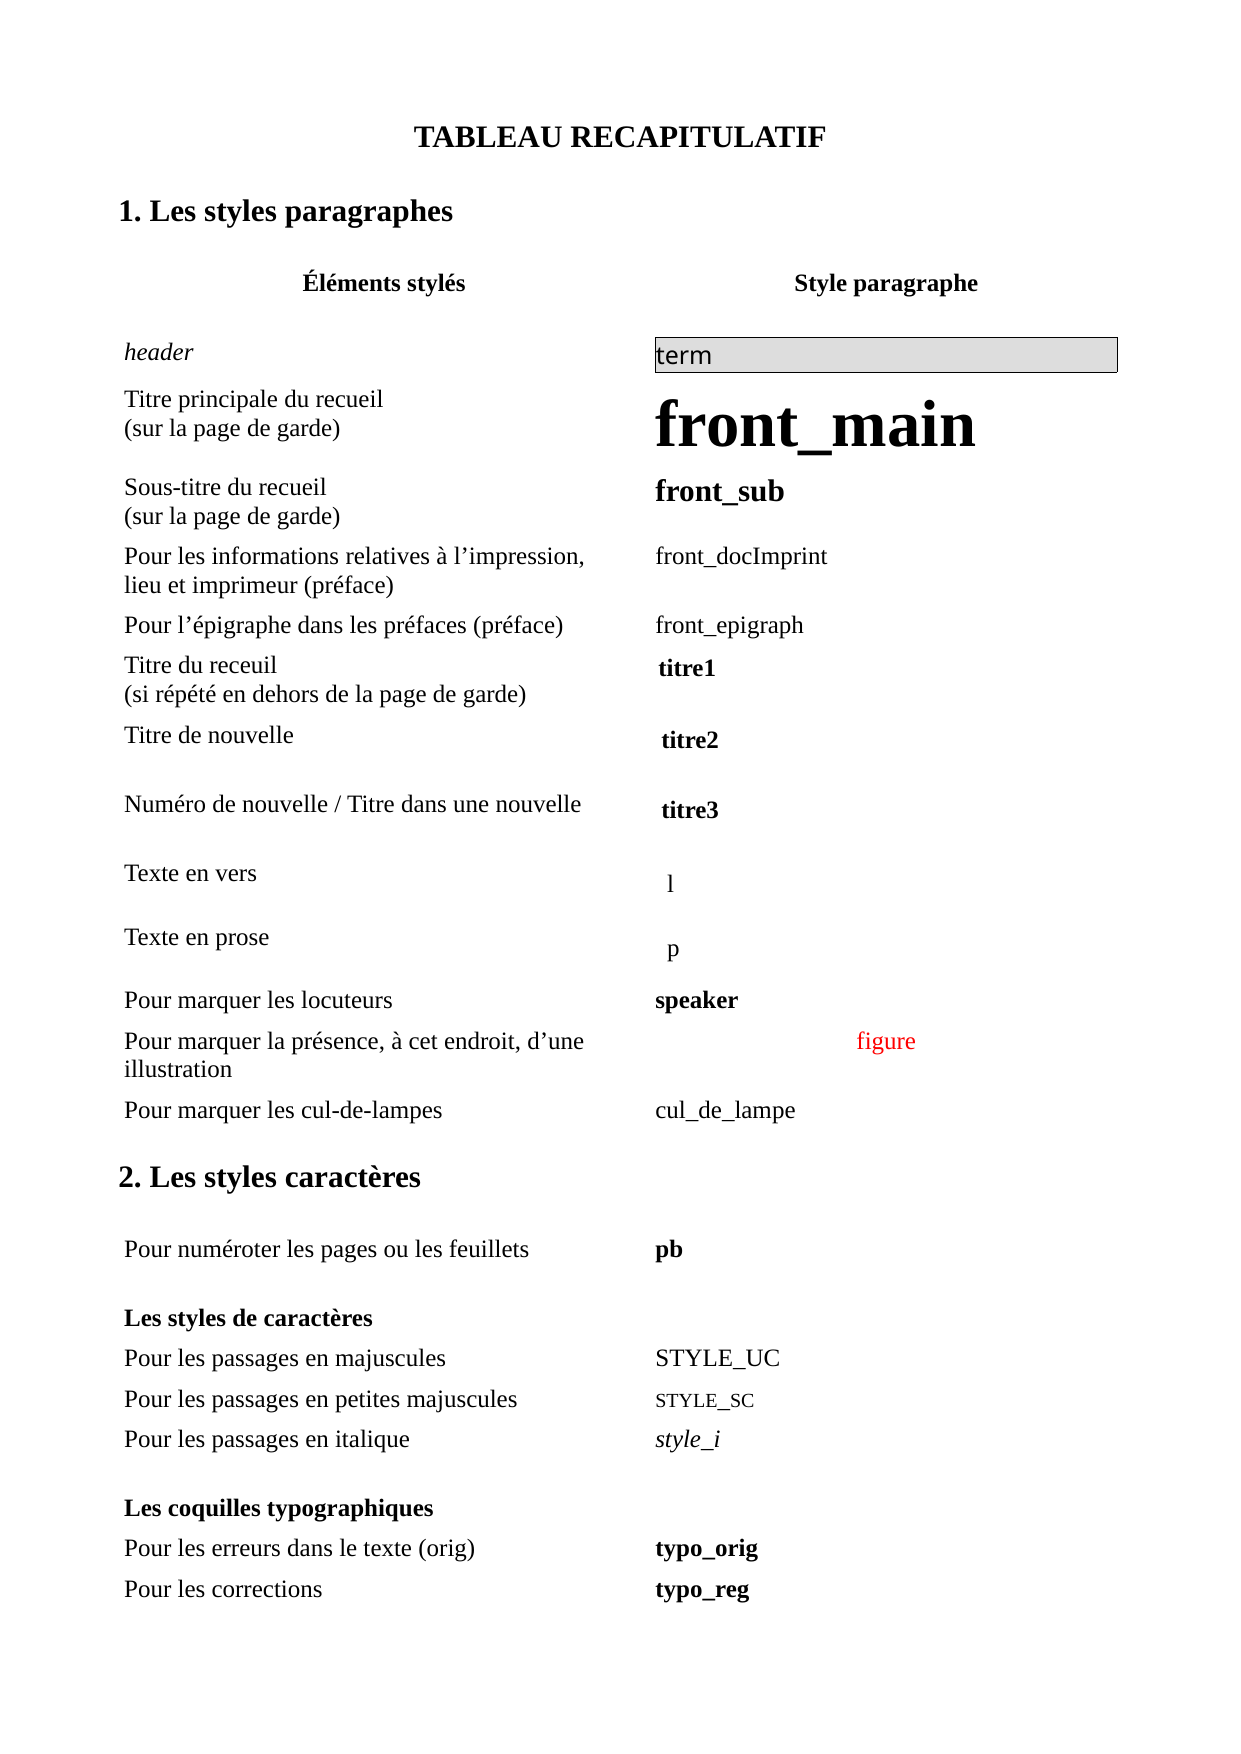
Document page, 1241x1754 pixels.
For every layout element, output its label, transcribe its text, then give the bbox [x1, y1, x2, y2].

table_cell titre1 [650, 646, 1123, 714]
table_cell Titre principale du recueil (sur la page de garde) [119, 379, 649, 466]
table_cell term [650, 332, 1123, 378]
table_cell Pour l’épigraphe dans les préfaces (préface) [119, 606, 649, 645]
table_cell Titre du receuil (si répété en dehors de la page de garde) [119, 646, 649, 714]
table_cell Pour les passages en italique [119, 1419, 649, 1458]
table_cell Pour les erreurs dans le texte (orig) [119, 1529, 649, 1568]
table_header Style paragraphe [650, 264, 1123, 331]
table_cell titre3 [650, 784, 1123, 852]
table_cell cul_de_lampe [650, 1090, 1123, 1129]
table_header pb [650, 1229, 1123, 1268]
table_cell typo_orig [650, 1529, 1123, 1568]
text 1. Les styles paragraphes [118, 192, 1122, 228]
table_cell Les coquilles typographiques [119, 1460, 1123, 1528]
table_cell Numéro de nouvelle / Titre dans une nouvelle [119, 784, 649, 852]
table_cell style_sc [650, 1379, 1123, 1418]
table_cell style_i [650, 1419, 1123, 1458]
table_cell typo_reg [650, 1569, 1123, 1608]
table_cell l [650, 853, 1123, 916]
table_header Pour numéroter les pages ou les feuillets [119, 1229, 649, 1268]
table_cell Pour marquer les locuteurs [119, 981, 649, 1020]
table_cell front_epigraph [650, 606, 1123, 645]
table_cell Pour marquer la présence, à cet endroit, d’une illustration [119, 1021, 649, 1089]
table_cell front_main [650, 379, 1123, 466]
table_header Éléments stylés [119, 264, 649, 331]
table_cell Pour les passages en petites majuscules [119, 1379, 649, 1418]
table_cell header [119, 332, 649, 378]
table_cell front_docImprint [650, 536, 1123, 604]
table_cell Titre de nouvelle [119, 715, 649, 783]
table_cell Texte en prose [119, 917, 649, 980]
table_cell Les styles de caractères [119, 1270, 1123, 1338]
table_cell p [650, 917, 1123, 980]
text Tableau recapitulatif [118, 118, 1122, 154]
table_cell titre2 [650, 715, 1123, 783]
table_cell speaker [650, 981, 1123, 1020]
table_cell style_uc [650, 1339, 1123, 1378]
table_cell Pour les corrections [119, 1569, 649, 1608]
table_cell Texte en vers [119, 853, 649, 916]
table_cell Pour les informations relatives à l’impression, lieu et imprimeur (préface) [119, 536, 649, 604]
table_cell figure [650, 1021, 1123, 1089]
table_cell front_sub [650, 467, 1123, 535]
table_cell Pour les passages en majuscules [119, 1339, 649, 1378]
table_cell Sous-titre du recueil (sur la page de garde) [119, 467, 649, 535]
text 2. Les styles caractères [118, 1158, 1122, 1194]
table_cell Pour marquer les cul-de-lampes [119, 1090, 649, 1129]
